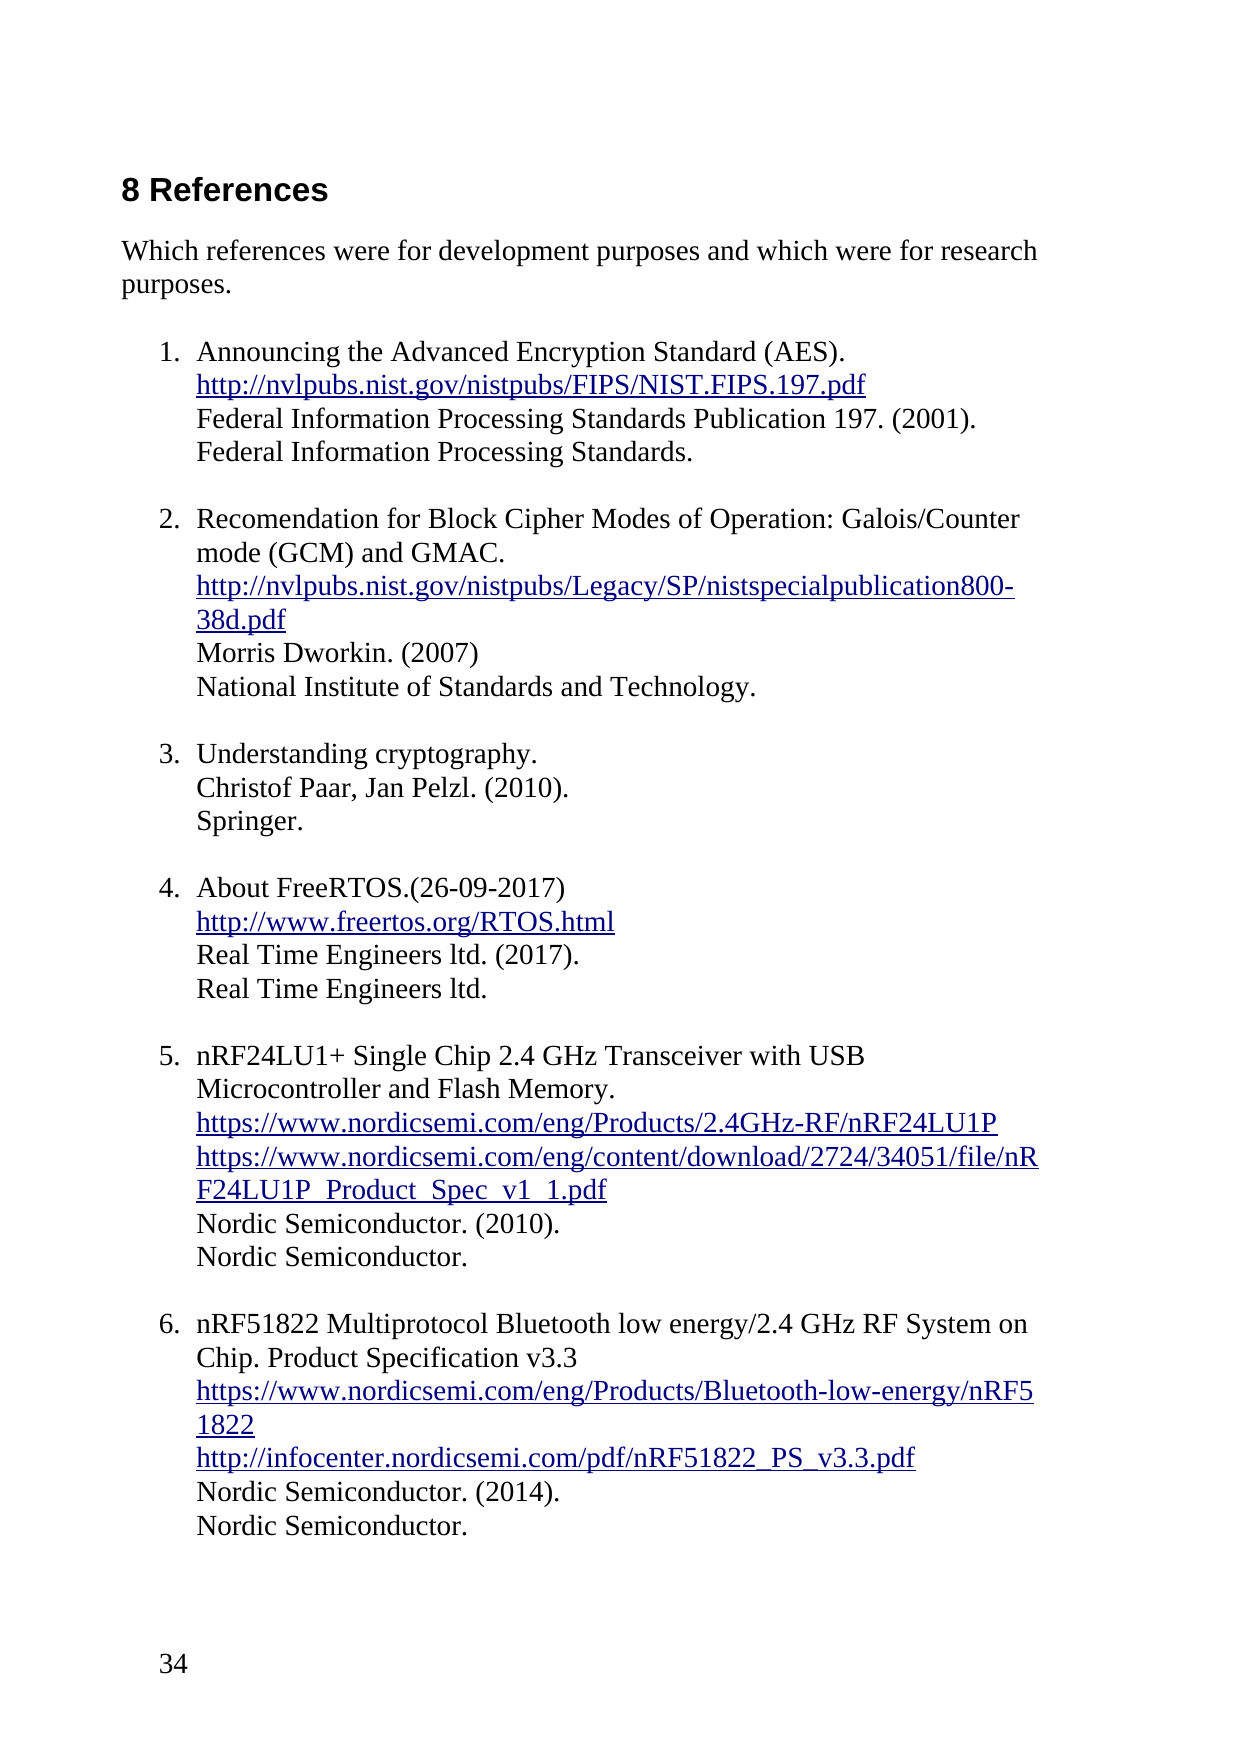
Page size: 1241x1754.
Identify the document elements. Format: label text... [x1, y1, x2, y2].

list nRF51822 Multiprotocol Bluetooth low energy/2.4 GHz RF System on Chip. Product Specification v3.3 https://www.nordicsemi.com/eng/Products/Bluetooth-low-energy/nRF51822 http://infocenter.nordicsemi.com/pdf/nRF51822_PS_v3.3.pdf Nordic Semiconductor. (2014). Nordic Semiconductor. [158, 1306, 1042, 1541]
list nRF24LU1+ Single Chip 2.4 GHz Transceiver with USB Microcontroller and Flash Memory. https://www.nordicsemi.com/eng/Products/2.4GHz-RF/nRF24LU1P https://www.nordicsemi.com/eng/content/download/2724/34051/file/nRF24LU1P_Product_Spec_v1_1.pdf Nordic Semiconductor. (2010). Nordic Semiconductor. [158, 1038, 1042, 1273]
subtitle References [121, 170, 1042, 208]
list Understanding cryptography. Christof Paar, Jan Pelzl. (2010). Springer. [158, 736, 1042, 837]
list Recomendation for Block Cipher Modes of Operation: Galois/Counter mode (GCM) and GMAC. http://nvlpubs.nist.gov/nistpubs/Legacy/SP/nistspecialpublication800-38d.pdf Morris Dworkin. (2007) National Institute of Standards and Technology. [158, 501, 1042, 703]
list About FreeRTOS.(26-09-2017) http://www.freertos.org/RTOS.html Real Time Engineers ltd. (2017). Real Time Engineers ltd. [158, 870, 1042, 1004]
text Which references were for development purposes and which were for research purposes. [121, 233, 1042, 300]
list Announcing the Advanced Encryption Standard (AES). http://nvlpubs.nist.gov/nistpubs/FIPS/NIST.FIPS.197.pdf Federal Information Processing Standards Publication 197. (2001). Federal Information Processing Standards. [158, 334, 1042, 468]
